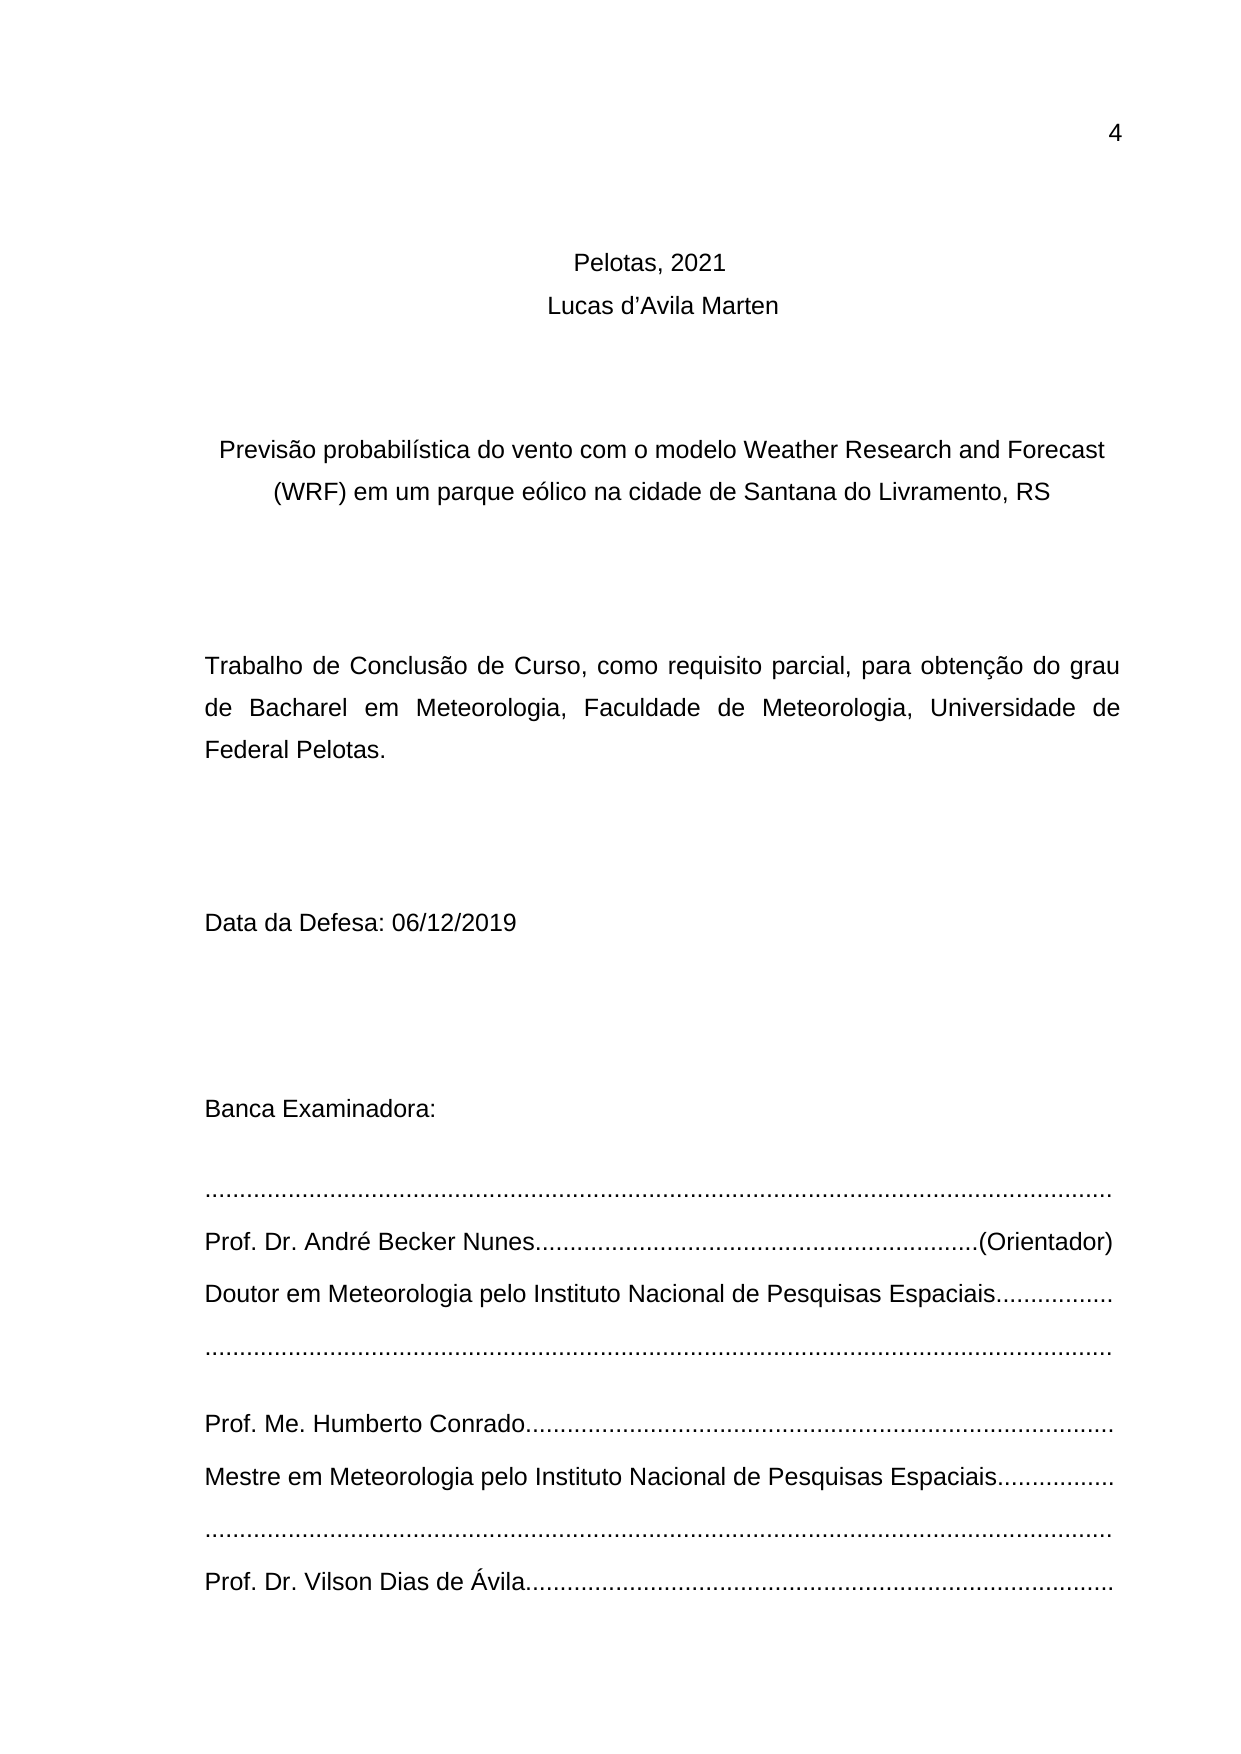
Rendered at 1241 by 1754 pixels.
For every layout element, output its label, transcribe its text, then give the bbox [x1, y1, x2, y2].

text ................................................................................................................................... [204, 1332, 1122, 1361]
text Prof. Dr. Vilson Dias de Ávila..................................................................................... [204, 1567, 1122, 1596]
text Banca Examinadora: [177, 1094, 1122, 1123]
text ................................................................................................................................... [204, 1514, 1122, 1543]
text Prof. Dr. André Becker Nunes................................................................(Orientador) [204, 1227, 1122, 1256]
text Mestre em Meteorologia pelo Instituto Nacional de Pesquisas Espaciais................. [204, 1462, 1122, 1490]
text Prof. Me. Humberto Conrado..................................................................................... [204, 1409, 1122, 1438]
text ................................................................................................................................... [204, 1174, 1122, 1203]
text Lucas d’Avila Marten [177, 291, 1149, 319]
text Trabalho de Conclusão de Curso, como requisito parcial, para obtenção do grau de Bacharel em Meteorologia, Faculdade de Meteorologia, Universidade de Federal Pelotas. [204, 651, 1122, 764]
text Doutor em Meteorologia pelo Instituto Nacional de Pesquisas Espaciais................. [204, 1279, 1122, 1308]
text Pelotas, 2021 [177, 247, 1122, 276]
text Previsão probabilística do vento com o modelo Weather Research and Forecast (WRF) em um parque eólico na cidade de Santana do Livramento, RS [204, 435, 1120, 506]
text Data da Defesa: 06/12/2019 [177, 908, 1122, 936]
